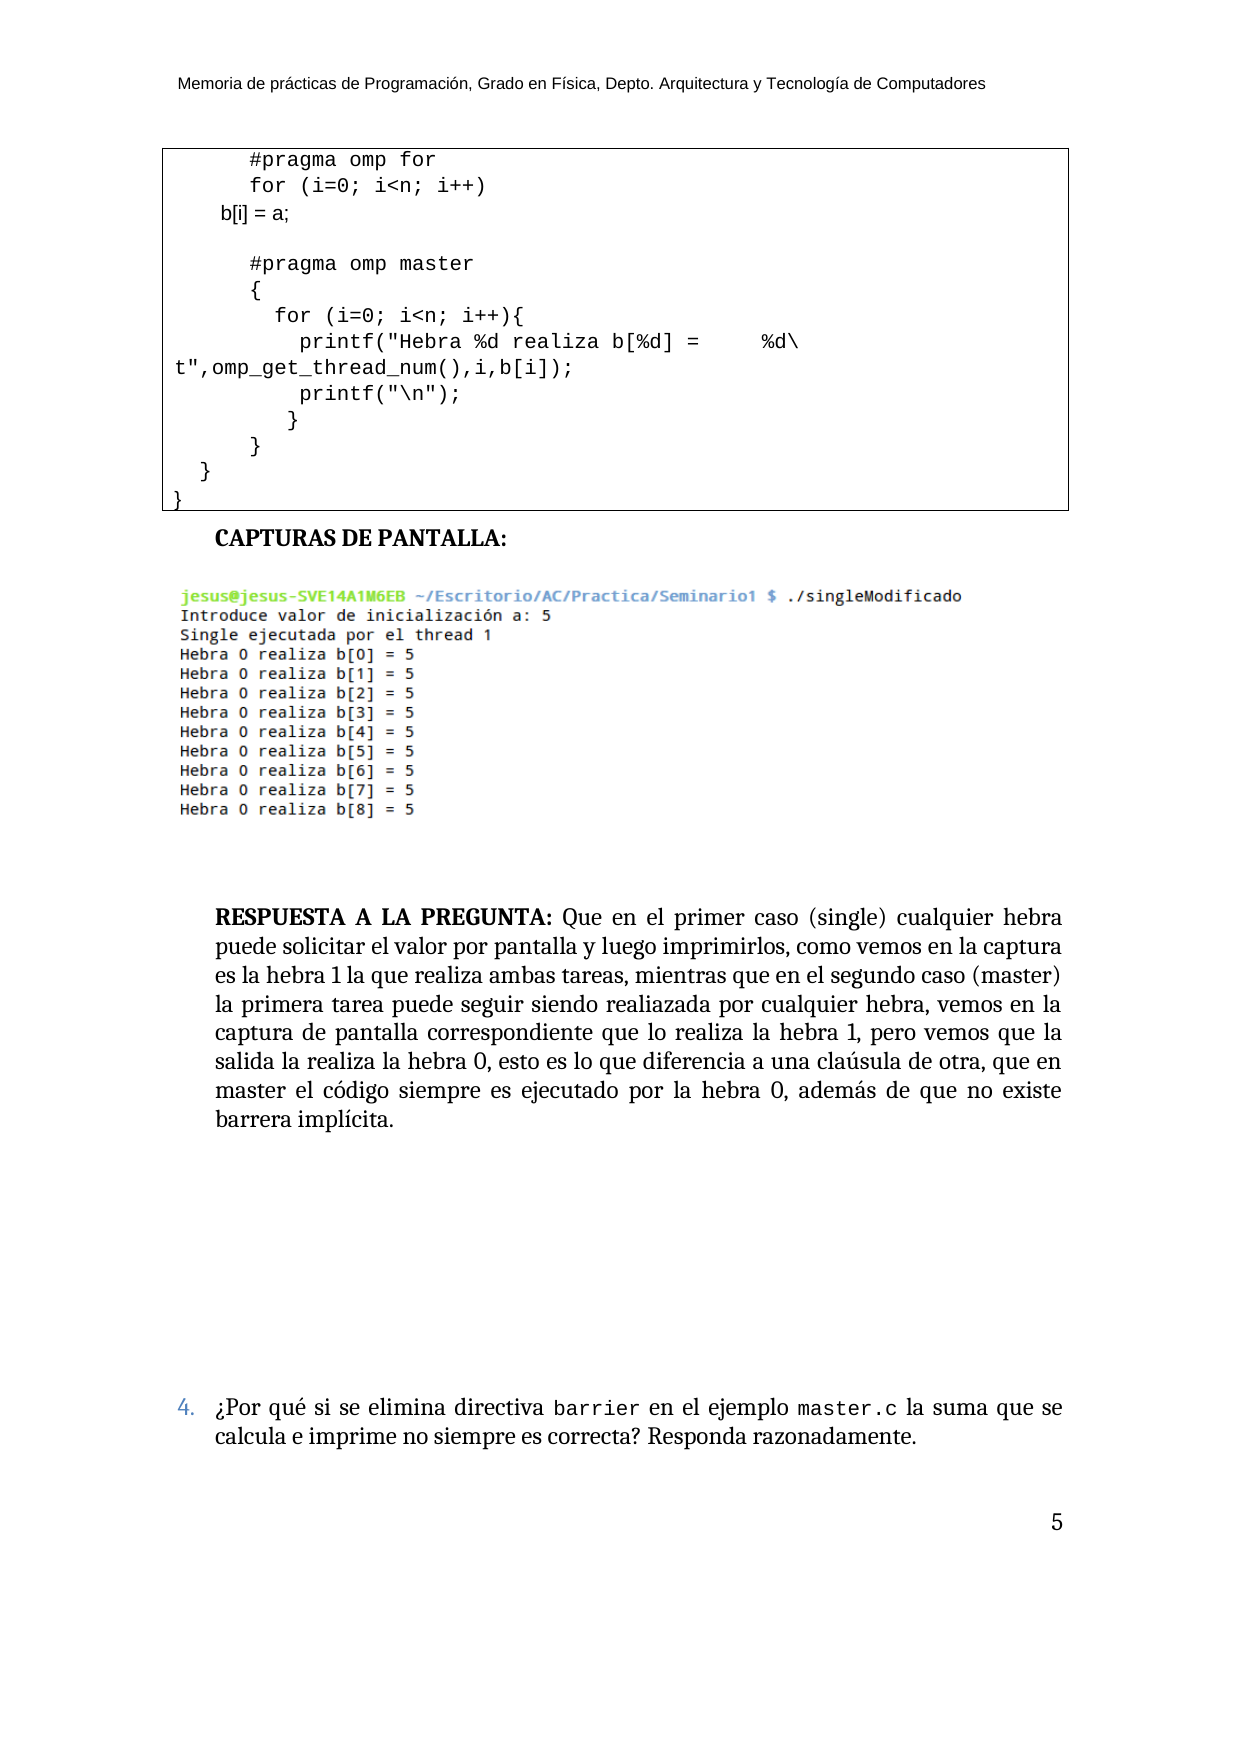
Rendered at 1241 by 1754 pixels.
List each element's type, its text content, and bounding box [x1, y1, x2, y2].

list ¿Por qué si se elimina directiva barrier en el ejemplo master.c la suma que se calcula e imprime no siempre es correcta? Responda razonadamente. [177, 1393, 1063, 1451]
text RESPUESTA A LA PREGUNTA: Que en el primer caso (single) cualquier hebra puede solicitar el valor por pantalla y luego imprimirlos, como vemos en la captura es la hebra 1 la que realiza ambas tareas, mientras que en el segundo caso (master) la primera tarea puede seguir siendo realiazada por cualquier hebra, vemos en la captura de pantalla correspondiente que lo realiza la hebra 1, pero vemos que la salida la realiza la hebra 0, esto es lo que diferencia a una claúsula de otra, que en master el código siempre es ejecutado por la hebra 0, además de que no existe barrera implícita. [215, 903, 1063, 1133]
text CAPTURAS DE PANTALLA: [215, 524, 1063, 553]
table_header #pragma omp for for (i=0; i<n; i++) b[i] = a; #pragma omp master { for (i=0; i<n; i++){ printf("Hebra %d realiza b[%d] = %d\t",omp_get_thread_num(),i,b[i]); printf("\n"); } } } } [163, 149, 1068, 510]
picture [180, 580, 1025, 820]
